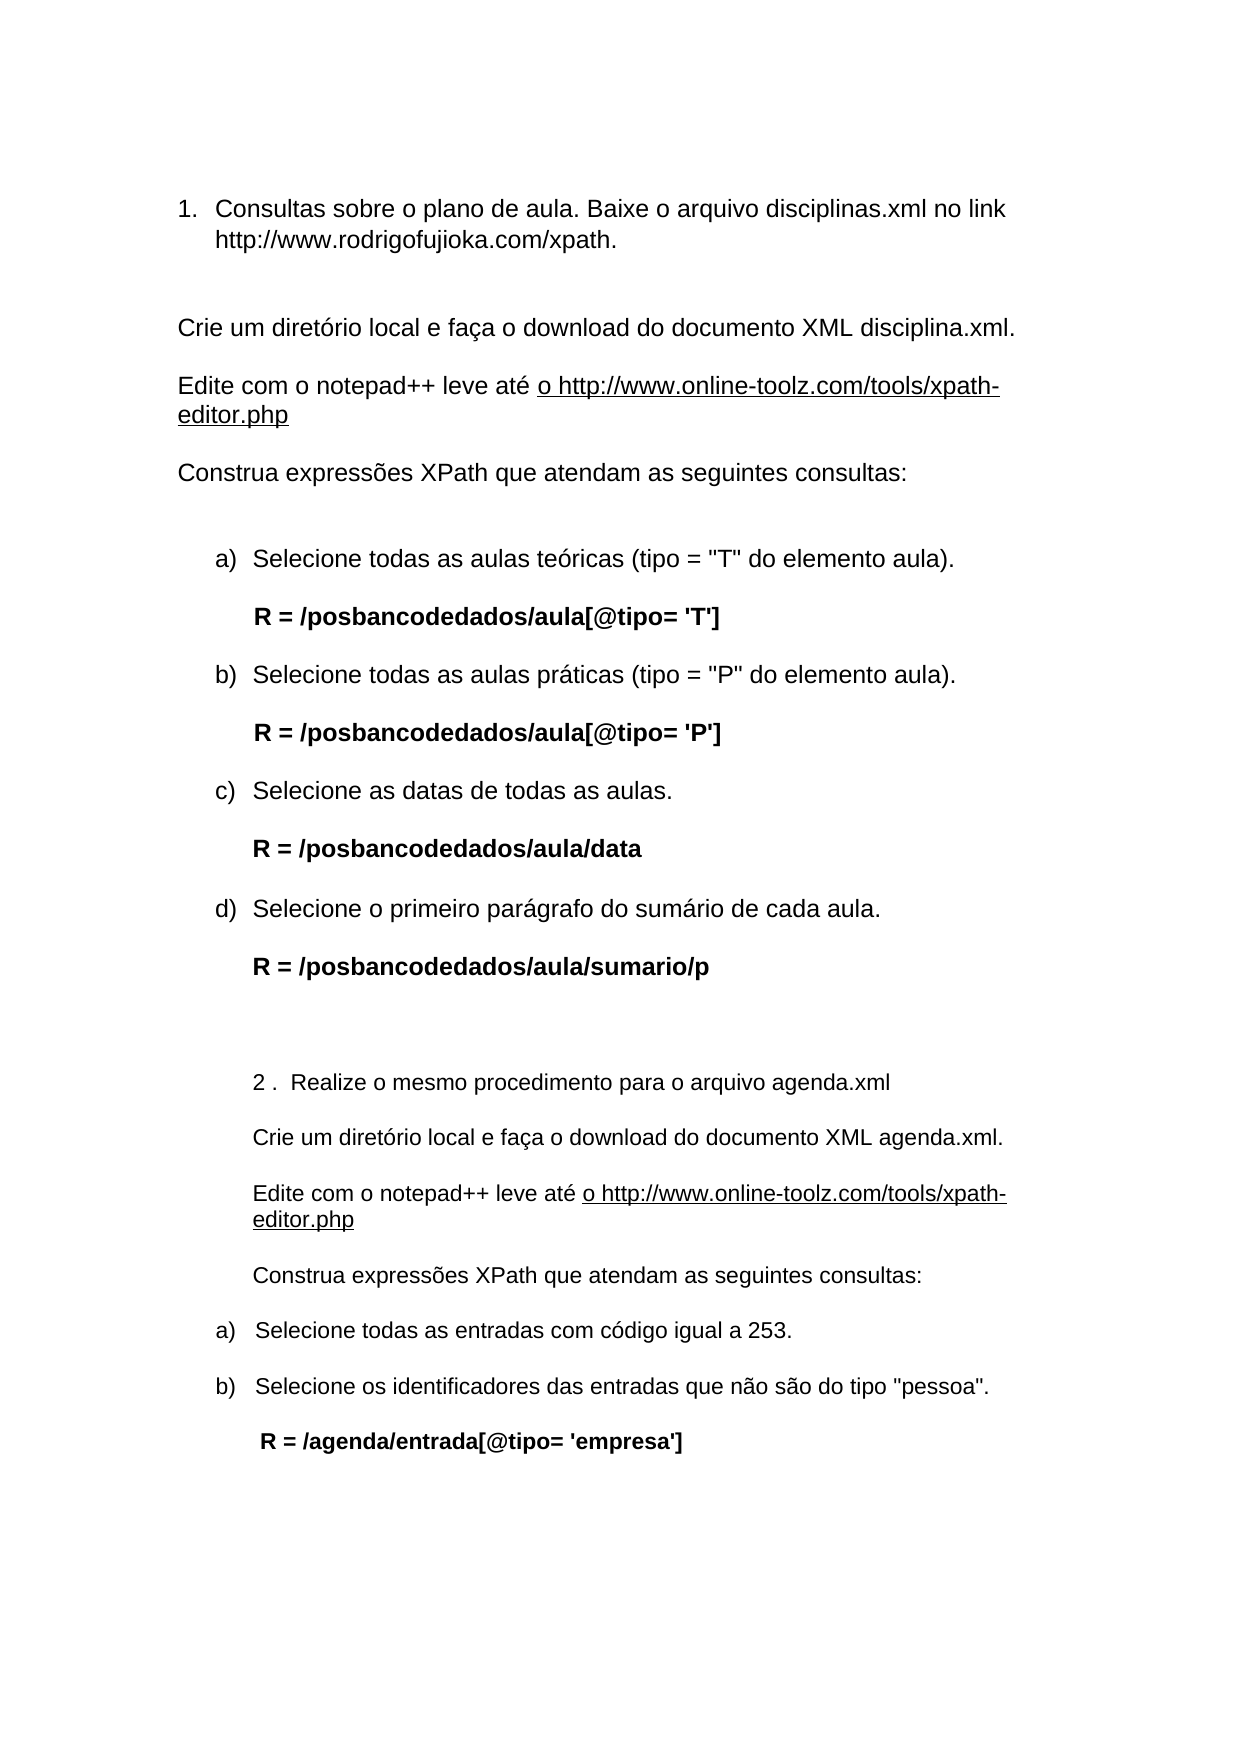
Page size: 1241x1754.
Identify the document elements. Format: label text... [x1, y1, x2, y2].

list Edite com o notepad++ leve até o http://www.online-toolz.com/tools/xpath-editor.php [215, 1180, 1063, 1233]
text R = /posbancodedados/aula/sumario/p [252, 952, 1063, 980]
text R = /posbancodedados/aula[@tipo= 'P'] [177, 718, 1063, 747]
text R = /posbancodedados/aula[@tipo= 'T'] [177, 602, 1063, 631]
text a) Selecione todas as entradas com código igual a 253. [177, 1317, 1063, 1344]
text Crie um diretório local e faça o download do documento XML disciplina.xml. [177, 284, 1063, 342]
list 2 . Realize o mesmo procedimento para o arquivo agenda.xml [215, 1069, 1063, 1095]
list R = /posbancodedados/aula/data [252, 834, 1063, 863]
text Edite com o notepad++ leve até o http://www.online-toolz.com/tools/xpath-editor.php [177, 371, 1063, 429]
list Consultas sobre o plano de aula. Baixe o arquivo disciplinas.xml no link http://www.rodrigofujioka.com/xpath. [177, 194, 1063, 254]
text Construa expressões XPath que atendam as seguintes consultas: [177, 458, 1063, 515]
list Selecione as datas de todas as aulas. [215, 776, 1063, 805]
list Crie um diretório local e faça o download do documento XML agenda.xml. [215, 1124, 1063, 1151]
list Selecione o primeiro parágrafo do sumário de cada aula. [215, 894, 1063, 922]
list Selecione todas as aulas práticas (tipo = "P" do elemento aula). [215, 660, 1063, 689]
list Selecione todas as aulas teóricas (tipo = "T" do elemento aula). [215, 544, 1063, 573]
list Construa expressões XPath que atendam as seguintes consultas: [215, 1262, 1063, 1288]
text b) Selecione os identificadores das entradas que não são do tipo "pessoa". [177, 1373, 1063, 1399]
text R = /agenda/entrada[@tipo= 'empresa'] [177, 1428, 1063, 1455]
